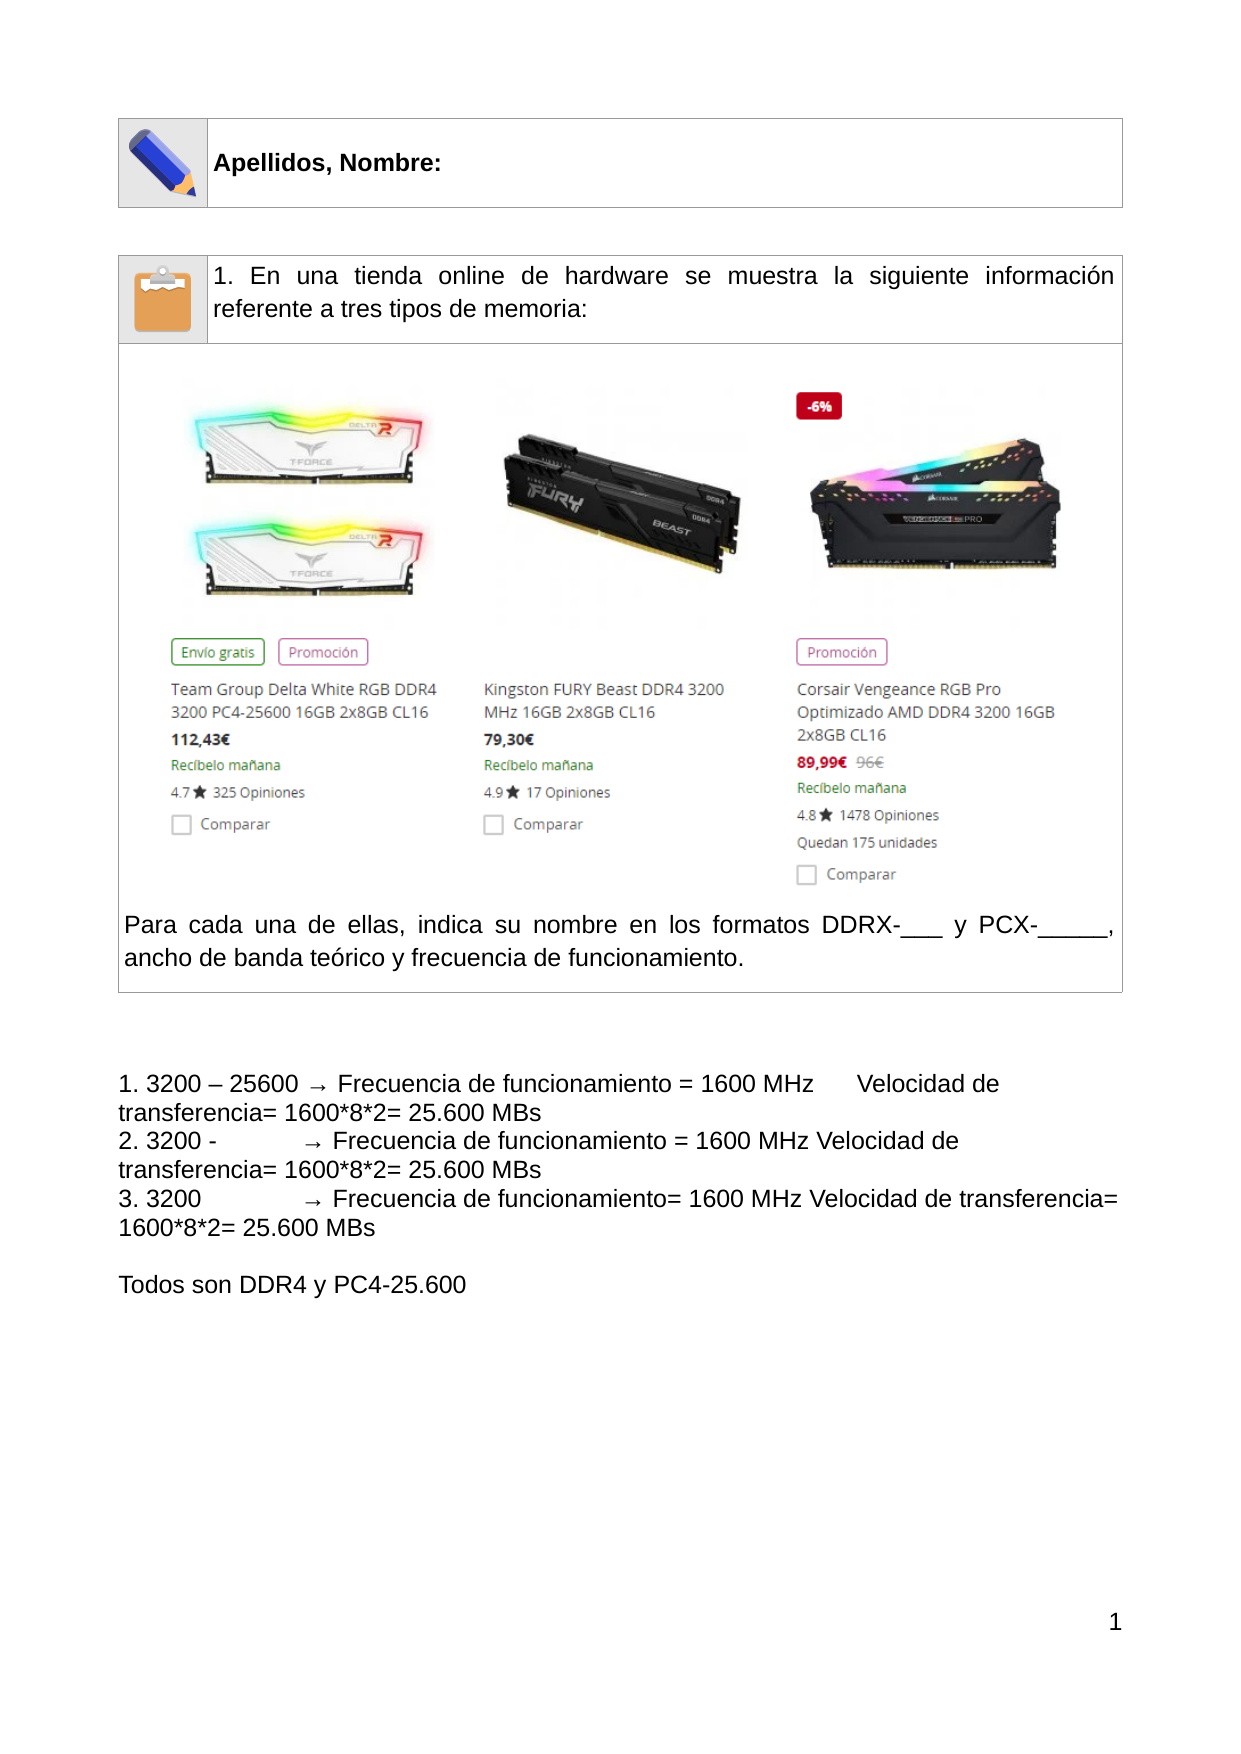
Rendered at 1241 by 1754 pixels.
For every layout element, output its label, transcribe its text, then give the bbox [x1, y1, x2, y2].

table_header [119, 119, 207, 207]
text 2. 3200 - → Frecuencia de funcionamiento = 1600 MHz Velocidad de transferencia= 1600*8*2= 25.600 MBs [118, 1126, 1122, 1184]
table_cell Para cada una de ellas, indica su nombre en los formatos DDRX-___ y PCX-_____, ancho de banda teórico y frecuencia de funcionamiento. [119, 344, 1122, 992]
picture [168, 349, 1072, 891]
table_header [119, 256, 207, 343]
table_header 1. En una tienda online de hardware se muestra la siguiente información referente a tres tipos de memoria: [208, 256, 1122, 343]
text 3. 3200 → Frecuencia de funcionamiento= 1600 MHz Velocidad de transferencia= 1600*8*2= 25.600 MBs [118, 1184, 1122, 1241]
table_header Apellidos, Nombre: [208, 119, 1122, 207]
text Todos son DDR4 y PC4-25.600 [118, 1270, 1122, 1299]
text 1. 3200 – 25600 → Frecuencia de funcionamiento = 1600 MHz Velocidad de transferencia= 1600*8*2= 25.600 MBs [118, 1069, 1122, 1126]
